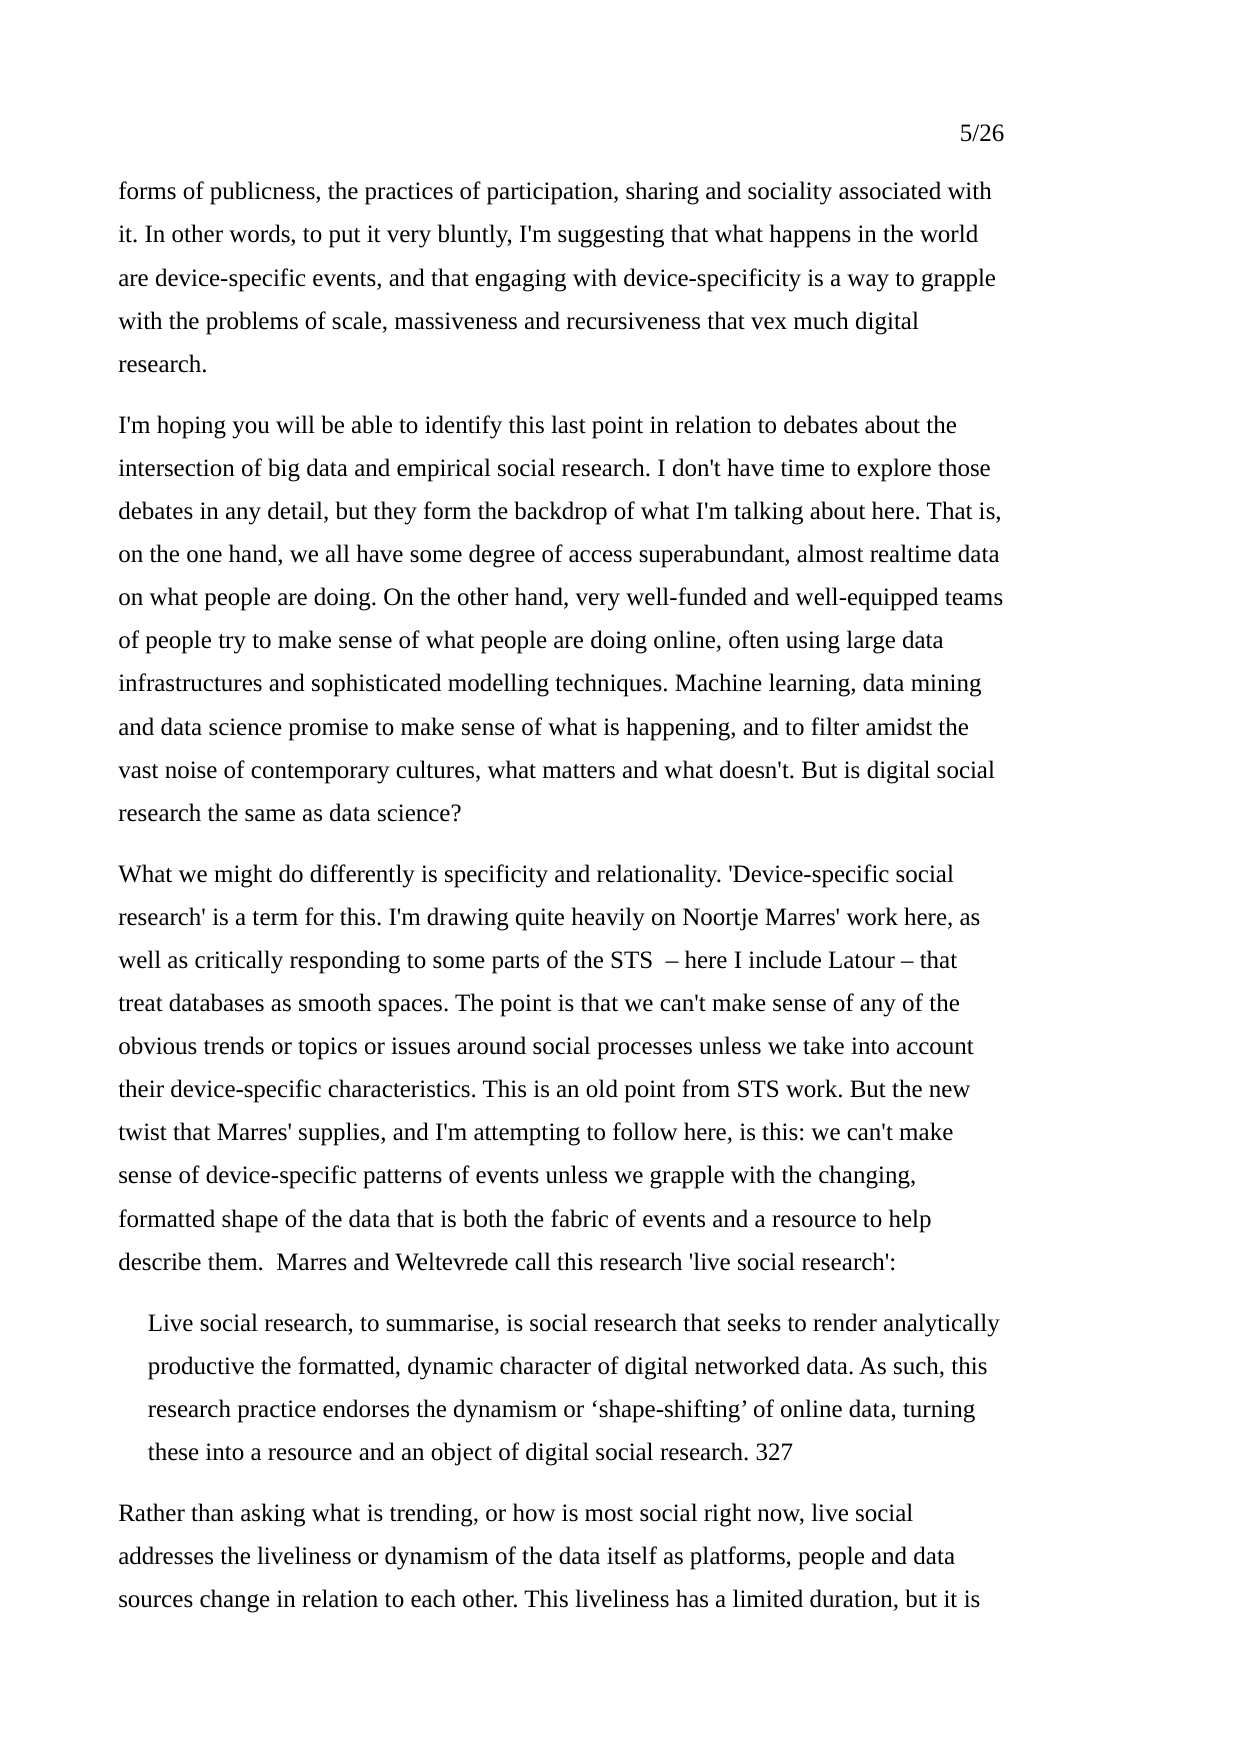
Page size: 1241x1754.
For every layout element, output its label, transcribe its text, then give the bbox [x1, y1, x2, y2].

text forms of publicness, the practices of participation, sharing and sociality associated with it. In other words, to put it very bluntly, I'm suggesting that what happens in the world are device-specific events, and that engaging with device-specificity is a way to grapple with the problems of scale, massiveness and recursiveness that vex much digital research. [118, 176, 1004, 378]
text Rather than asking what is trending, or how is most social right now, live social addresses the liveliness or dynamism of the data itself as platforms, people and data sources change in relation to each other. This liveliness has a limited duration, but it is [118, 1498, 1004, 1613]
text What we might do differently is specificity and relationality. 'Device-specific social research' is a term for this. I'm drawing quite heavily on Noortje Marres' work here, as well as critically responding to some parts of the STS – here I include Latour – that treat databases as smooth spaces. The point is that we can't make sense of any of the obvious trends or topics or issues around social processes unless we take into account their device-specific characteristics. This is an old point from STS work. But the new twist that Marres' supplies, and I'm attempting to follow here, is this: we can't make sense of device-specific patterns of events unless we grapple with the changing, formatted shape of the data that is both the fabric of events and a resource to help describe them. Marres and Weltevrede call this research 'live social research': [118, 859, 1004, 1276]
text Live social research, to summarise, is social research that seeks to render analytically productive the formatted, dynamic character of digital networked data. As such, this research practice endorses the dynamism or ‘shape-shifting’ of online data, turning these into a resource and an object of digital social research. 327 [148, 1308, 1004, 1466]
text I'm hoping you will be able to identify this last point in relation to debates about the intersection of big data and empirical social research. I don't have time to explore those debates in any detail, but they form the backdrop of what I'm talking about here. That is, on the one hand, we all have some degree of access superabundant, almost realtime data on what people are doing. On the other hand, very well-funded and well-equipped teams of people try to make sense of what people are doing online, often using large data infrastructures and sophisticated modelling techniques. Machine learning, data mining and data science promise to make sense of what is happening, and to filter amidst the vast noise of contemporary cultures, what matters and what doesn't. But is digital social research the same as data science? [118, 410, 1004, 827]
